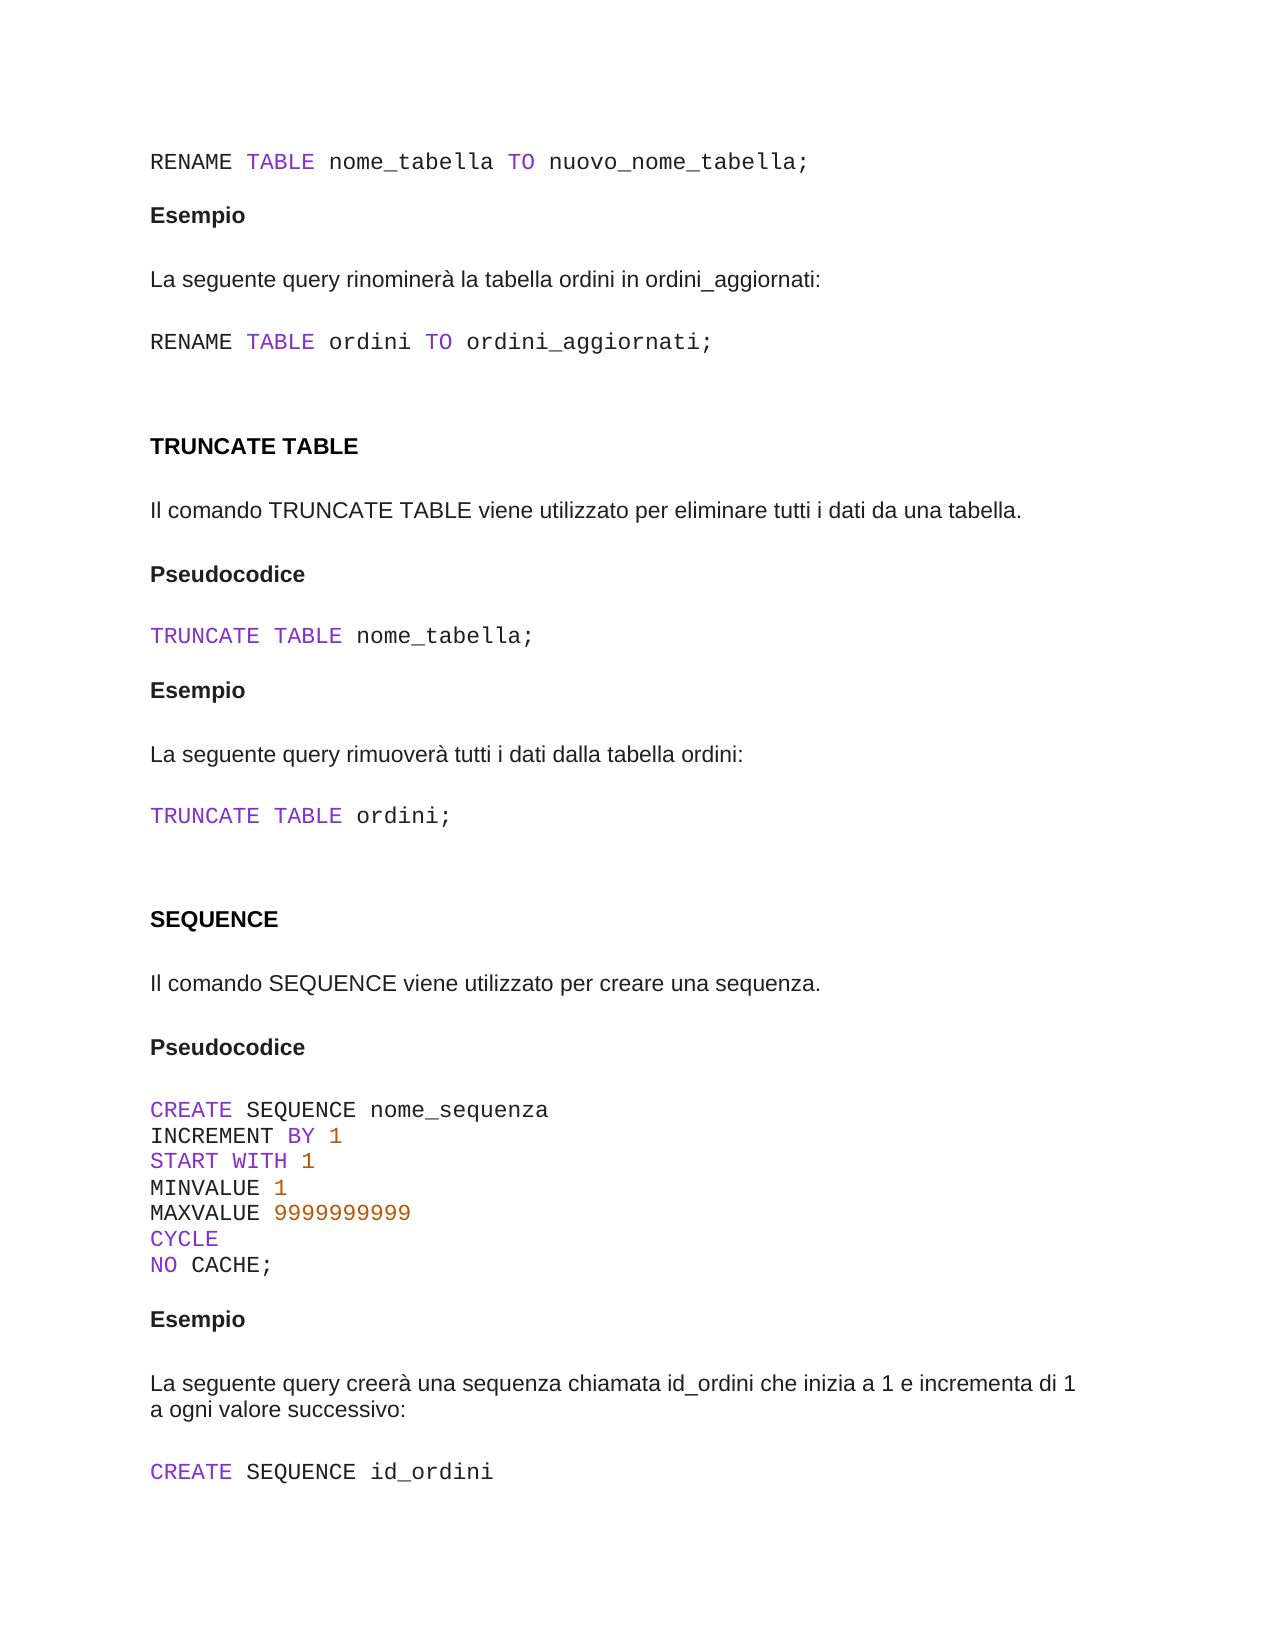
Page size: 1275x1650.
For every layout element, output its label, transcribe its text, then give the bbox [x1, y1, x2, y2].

text La seguente query rinominerà la tabella ordini in ordini_aggiornati: [150, 266, 1087, 292]
text Pseudocodice [150, 1034, 1087, 1061]
text Pseudocodice [150, 561, 1087, 587]
text CREATE SEQUENCE nome_sequenza INCREMENT BY 1 START WITH 1 MINVALUE 1 MAXVALUE 9999999999 CYCLE NO CACHE; [150, 1098, 1087, 1306]
text TRUNCATE TABLE ordini; [150, 805, 1087, 857]
subtitle TRUNCATE TABLE [150, 433, 1087, 459]
text RENAME TABLE ordini TO ordini_aggiornati; [150, 330, 1087, 382]
text Il comando TRUNCATE TABLE viene utilizzato per eliminare tutti i dati da una tabella. [150, 497, 1087, 523]
text La seguente query creerà una sequenza chiamata id_ordini che inizia a 1 e incrementa di 1 a ogni valore successivo: [150, 1370, 1087, 1422]
text CREATE SEQUENCE id_ordini [150, 1460, 1087, 1486]
text Esempio [150, 677, 1087, 703]
text RENAME TABLE nome_tabella TO nuovo_nome_tabella; [150, 150, 1087, 202]
text La seguente query rimuoverà tutti i dati dalla tabella ordini: [150, 741, 1087, 767]
text Esempio [150, 202, 1087, 229]
text Il comando SEQUENCE viene utilizzato per creare una sequenza. [150, 970, 1087, 997]
text TRUNCATE TABLE nome_tabella; [150, 625, 1087, 677]
text Esempio [150, 1306, 1087, 1332]
subtitle SEQUENCE [150, 906, 1087, 933]
